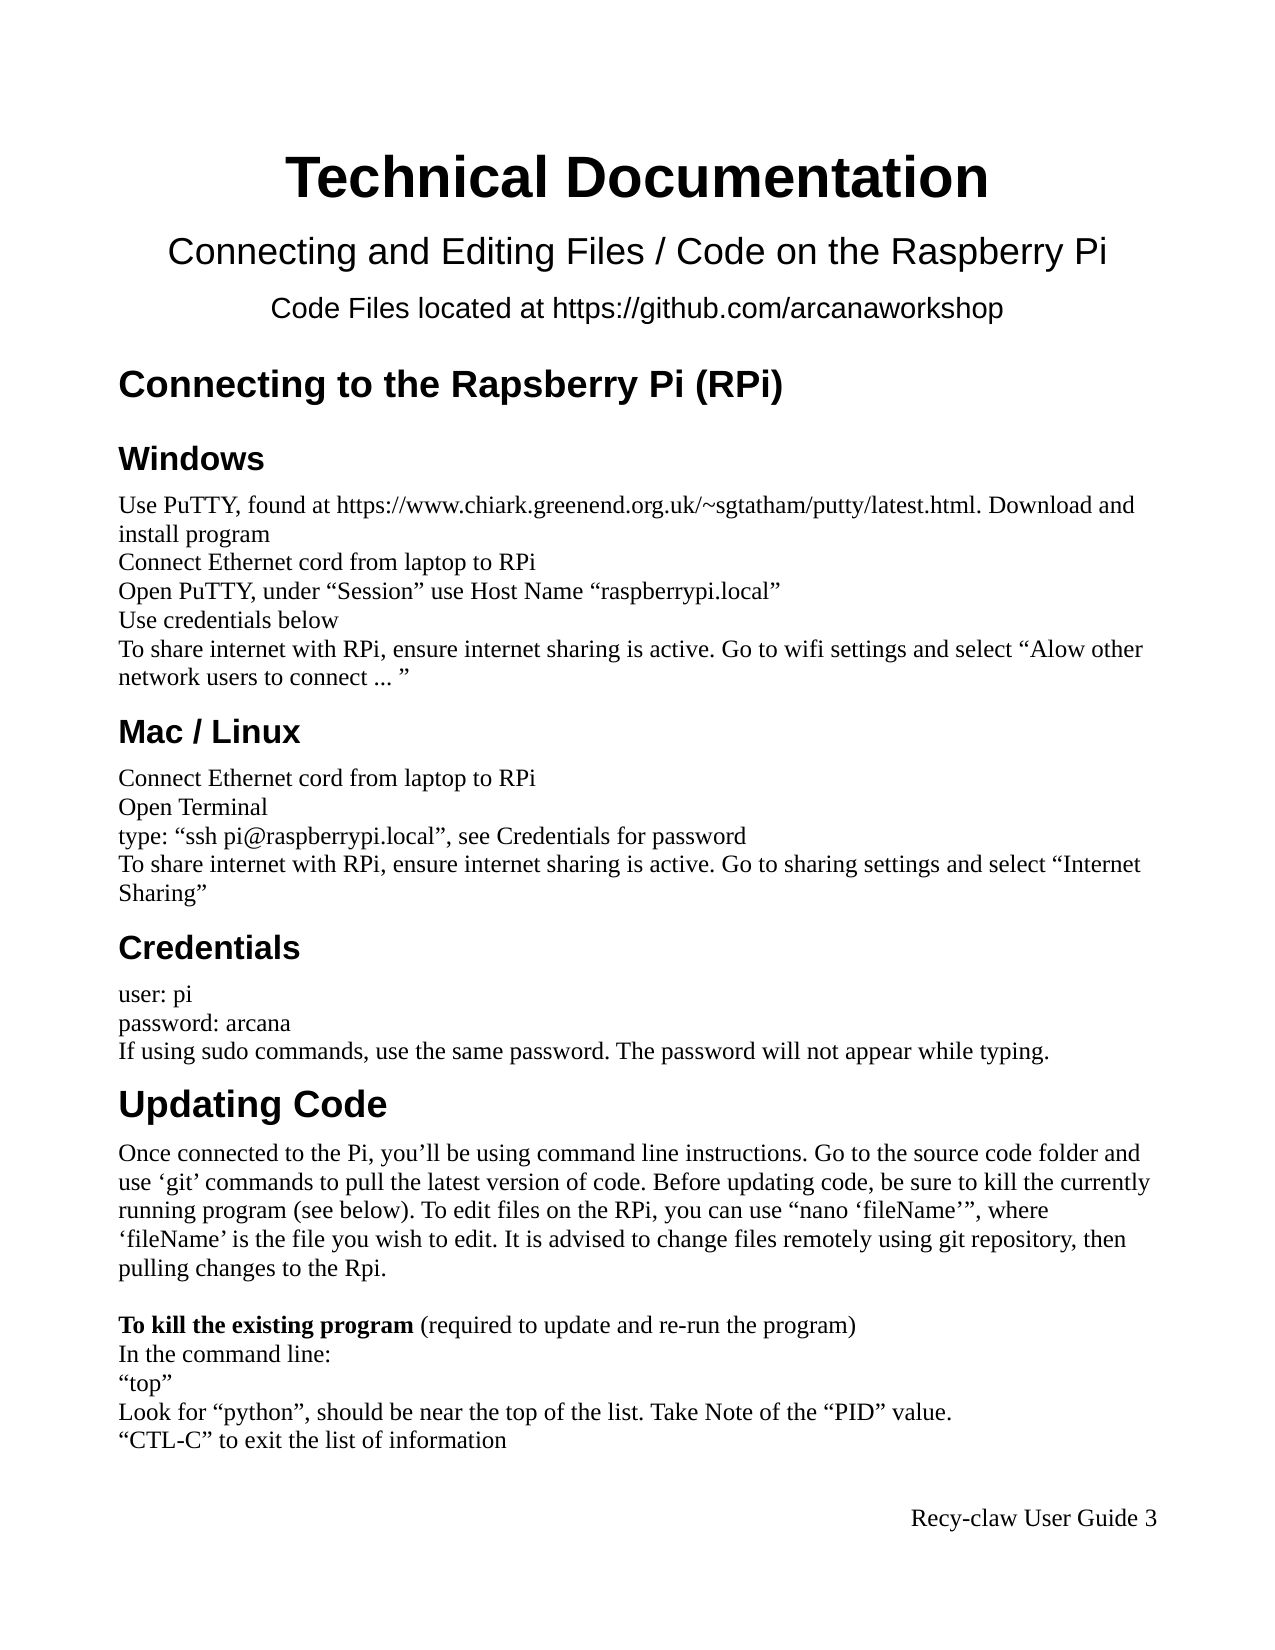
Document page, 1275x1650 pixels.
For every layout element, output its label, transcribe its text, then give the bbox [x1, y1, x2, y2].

text type: “ssh pi@raspberrypi.local”, see Credentials for password [118, 821, 1157, 849]
text Use credentials below [118, 605, 1157, 634]
title Technical Documentation [118, 143, 1157, 210]
subtitle Code Files located at https://github.com/arcanaworkshop [118, 291, 1157, 324]
text password: arcana [118, 1008, 1157, 1036]
text To kill the existing program (required to update and re-run the program) [118, 1310, 1157, 1339]
text “CTL-C” to exit the list of information [118, 1425, 1157, 1454]
text Once connected to the Pi, you’ll be using command line instructions. Go to the source code folder and use ‘git’ commands to pull the latest version of code. Before updating code, be sure to kill the currently running program (see below). To edit files on the RPi, you can use “nano ‘fileName’”, where ‘fileName’ is the file you wish to edit. It is advised to change files remotely using git repository, then pulling changes to the Rpi. [118, 1138, 1157, 1282]
subtitle Windows [118, 439, 1157, 477]
text “top” [118, 1368, 1157, 1397]
text user: pi [118, 979, 1157, 1008]
subtitle Mac / Linux [118, 712, 1157, 751]
text If using sudo commands, use the same password. The password will not appear while typing. [118, 1036, 1157, 1065]
text Connect Ethernet cord from laptop to RPi [118, 547, 1157, 576]
text To share internet with RPi, ensure internet sharing is active. Go to wifi settings and select “Alow other network users to connect ... ” [118, 634, 1157, 691]
text Look for “python”, should be near the top of the list. Take Note of the “PID” value. [118, 1397, 1157, 1425]
subtitle Connecting to the Rapsberry Pi (RPi) [118, 362, 1157, 406]
text Use PuTTY, found at https://www.chiark.greenend.org.uk/~sgtatham/putty/latest.html. Download and install program [118, 490, 1157, 547]
subtitle Connecting and Editing Files / Code on the Raspberry Pi [118, 229, 1157, 272]
text To share internet with RPi, ensure internet sharing is active. Go to sharing settings and select “Internet Sharing” [118, 849, 1157, 907]
text Open PuTTY, under “Session” use Host Name “raspberrypi.local” [118, 576, 1157, 605]
text In the command line: [118, 1339, 1157, 1368]
text Connect Ethernet cord from laptop to RPi [118, 763, 1157, 792]
subtitle Credentials [118, 928, 1157, 966]
subtitle Updating Code [118, 1081, 1157, 1125]
text Open Terminal [118, 792, 1157, 821]
